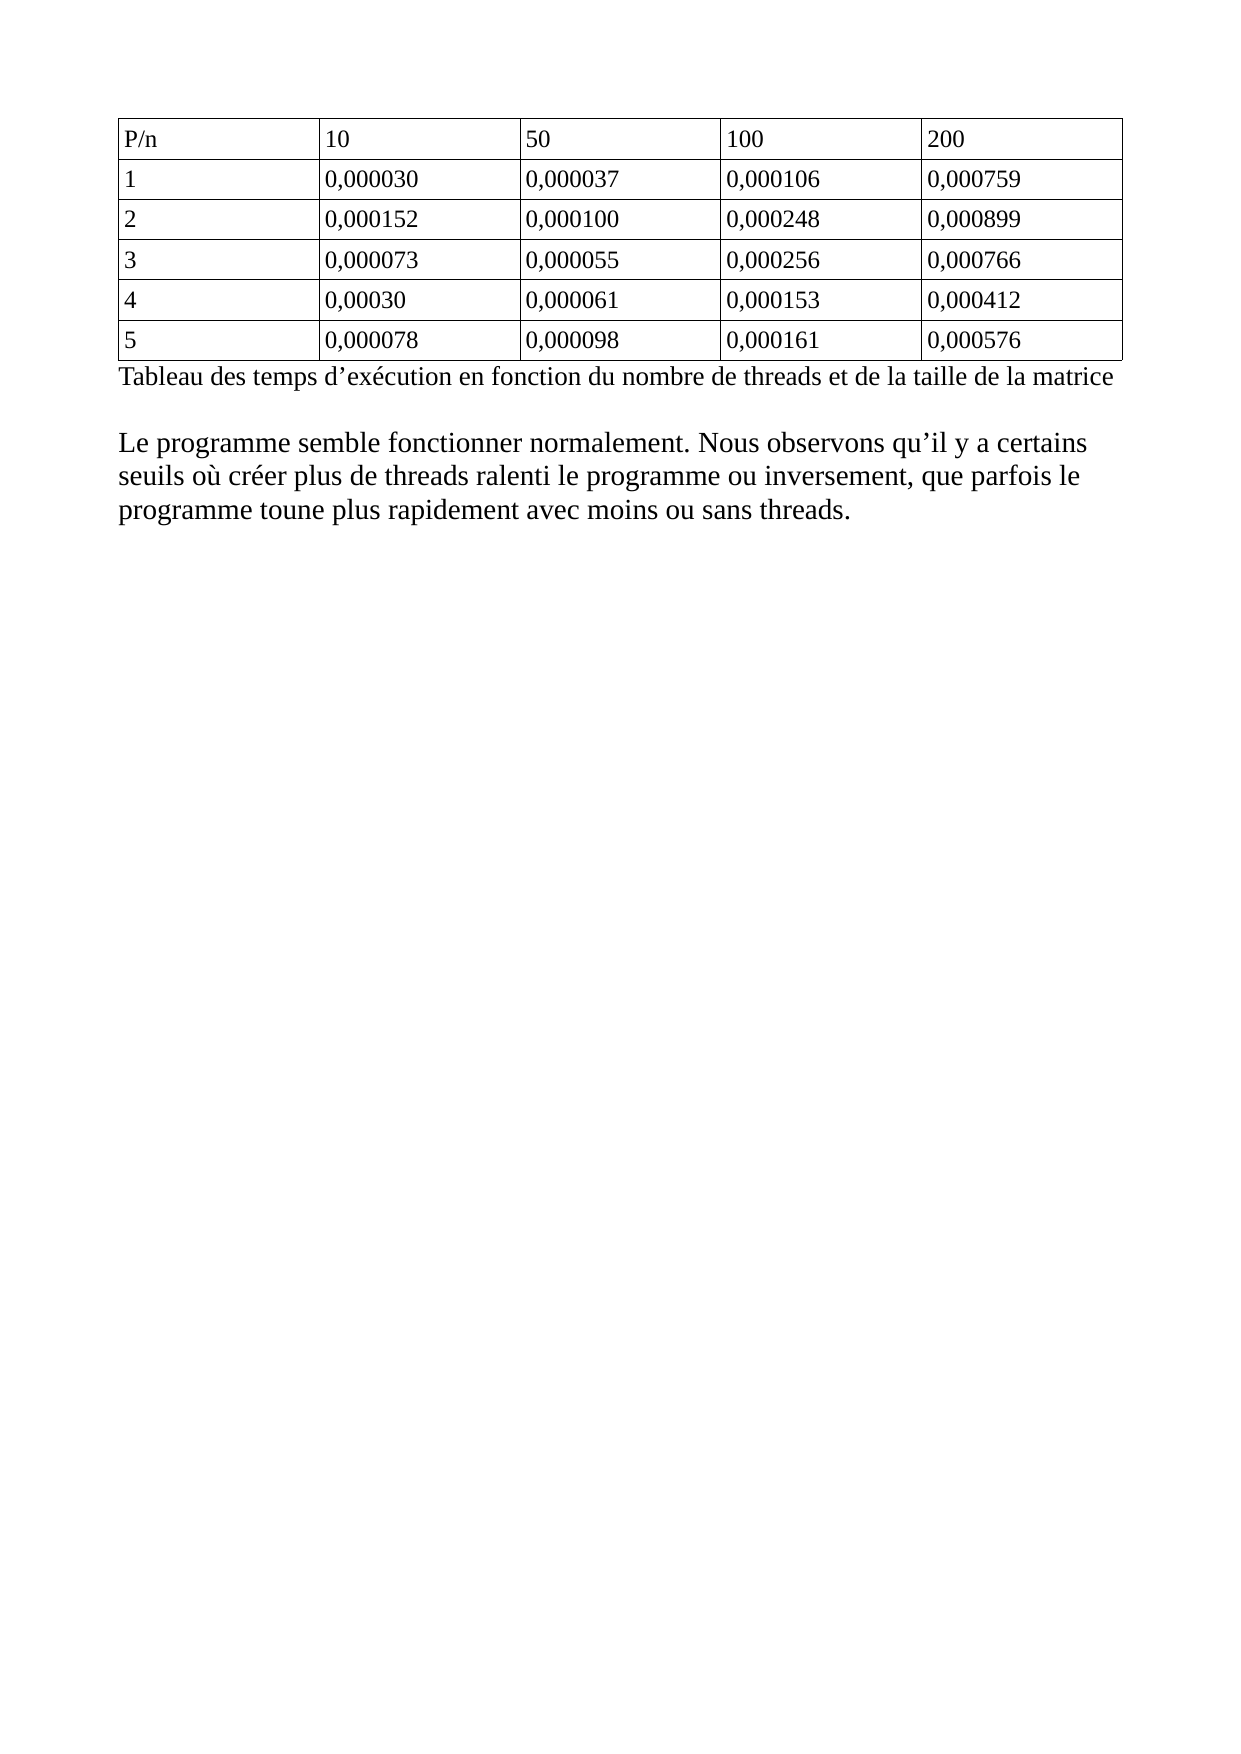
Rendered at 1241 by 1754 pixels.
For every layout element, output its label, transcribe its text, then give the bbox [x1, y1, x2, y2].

table_cell 0,00030 [320, 280, 520, 320]
table_cell 0,000759 [922, 160, 1122, 199]
table_cell 2 [119, 200, 319, 239]
table_cell 0,000766 [922, 240, 1122, 279]
table_cell 0,000153 [721, 280, 921, 320]
table_header P/n [119, 119, 319, 158]
table_cell 5 [119, 321, 319, 360]
text Tableau des temps d’exécution en fonction du nombre de threads et de la taille de la matrice [118, 361, 1122, 391]
table_header 50 [521, 119, 720, 158]
text Le programme semble fonctionner normalement. Nous observons qu’il y a certains seuils où créer plus de threads ralenti le programme ou inversement, que parfois le programme toune plus rapidement avec moins ou sans threads. [118, 425, 1122, 525]
table_cell 0,000161 [721, 321, 921, 360]
table_cell 0,000073 [320, 240, 520, 279]
table_cell 0,000061 [521, 280, 720, 320]
table_cell 0,000055 [521, 240, 720, 279]
table_cell 0,000899 [922, 200, 1122, 239]
table_cell 0,000248 [721, 200, 921, 239]
table_cell 0,000256 [721, 240, 921, 279]
table_header 100 [721, 119, 921, 158]
table_cell 0,000152 [320, 200, 520, 239]
table_cell 3 [119, 240, 319, 279]
table_cell 0,000098 [521, 321, 720, 360]
table_cell 4 [119, 280, 319, 320]
table_cell 0,000576 [922, 321, 1122, 360]
table_cell 1 [119, 160, 319, 199]
table_cell 0,000106 [721, 160, 921, 199]
table_cell 0,000030 [320, 160, 520, 199]
table_cell 0,000100 [521, 200, 720, 239]
table_cell 0,000078 [320, 321, 520, 360]
table_cell 0,000037 [521, 160, 720, 199]
table_header 200 [922, 119, 1122, 158]
table_header 10 [320, 119, 520, 158]
table_cell 0,000412 [922, 280, 1122, 320]
